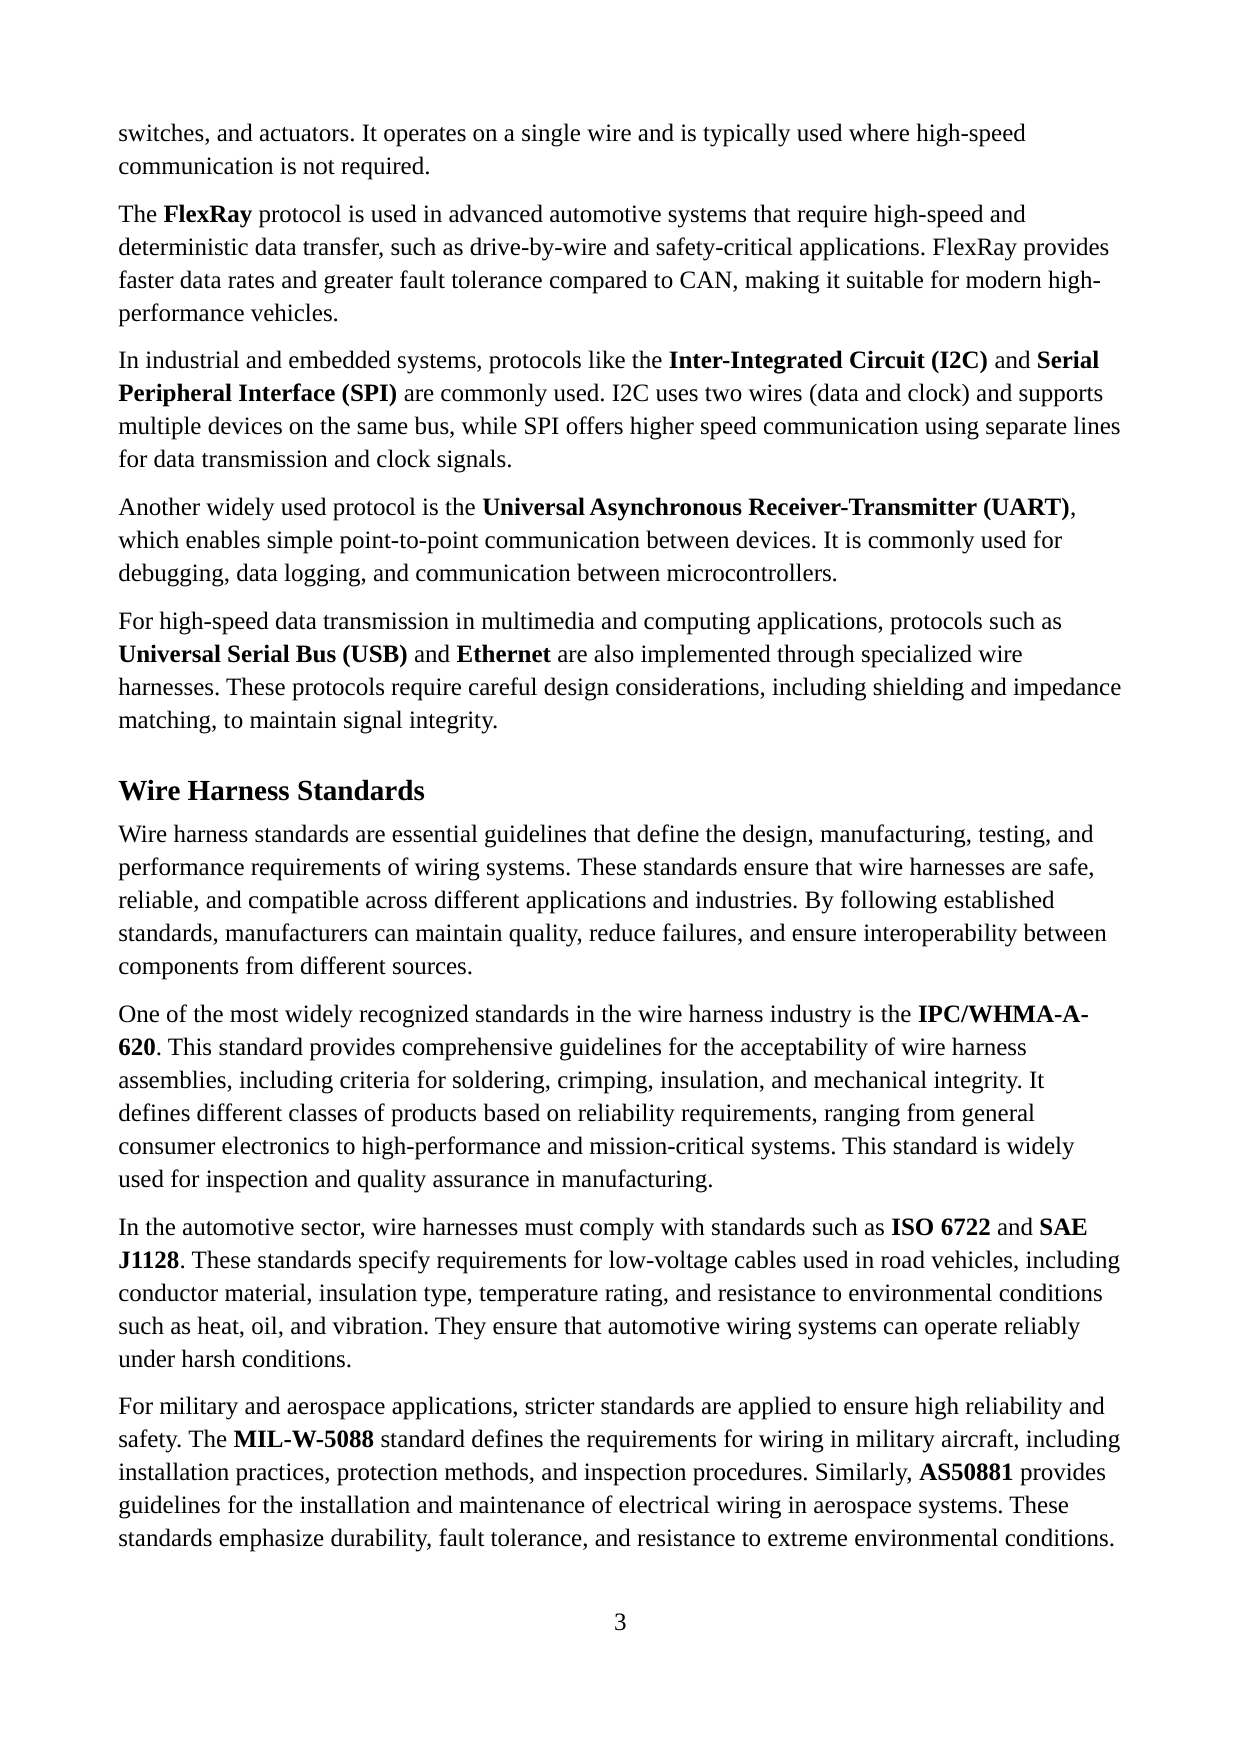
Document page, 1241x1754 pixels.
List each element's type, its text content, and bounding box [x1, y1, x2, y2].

text Wire harness standards are essential guidelines that define the design, manufacturing, testing, and performance requirements of wiring systems. These standards ensure that wire harnesses are safe, reliable, and compatible across different applications and industries. By following established standards, manufacturers can maintain quality, reduce failures, and ensure interoperability between components from different sources. [118, 819, 1122, 980]
text For military and aerospace applications, stricter standards are applied to ensure high reliability and safety. The MIL-W-5088 standard defines the requirements for wiring in military aircraft, including installation practices, protection methods, and inspection procedures. Similarly, AS50881 provides guidelines for the installation and maintenance of electrical wiring in aerospace systems. These standards emphasize durability, fault tolerance, and resistance to extreme environmental conditions. [118, 1391, 1122, 1552]
text For high-speed data transmission in multimedia and computing applications, protocols such as Universal Serial Bus (USB) and Ethernet are also implemented through specialized wire harnesses. These protocols require careful design considerations, including shielding and impedance matching, to maintain signal integrity. [118, 606, 1122, 733]
text In the automotive sector, wire harnesses must comply with standards such as ISO 6722 and SAE J1128. These standards specify requirements for low-voltage cables used in road vehicles, including conductor material, insulation type, temperature rating, and resistance to environmental conditions such as heat, oil, and vibration. They ensure that automotive wiring systems can operate reliably under harsh conditions. [118, 1212, 1122, 1372]
text Another widely used protocol is the Universal Asynchronous Receiver-Transmitter (UART), which enables simple point-to-point communication between devices. It is commonly used for debugging, data logging, and communication between microcontrollers. [118, 492, 1122, 587]
text One of the most widely recognized standards in the wire harness industry is the IPC/WHMA-A-620. This standard provides comprehensive guidelines for the acceptability of wire harness assemblies, including criteria for soldering, crimping, insulation, and mechanical integrity. It defines different classes of products based on reliability requirements, ranging from general consumer electronics to high-performance and mission-critical systems. This standard is widely used for inspection and quality assurance in manufacturing. [118, 999, 1122, 1193]
text In industrial and embedded systems, protocols like the Inter-Integrated Circuit (I2C) and Serial Peripheral Interface (SPI) are commonly used. I2C uses two wires (data and clock) and supports multiple devices on the same bus, while SPI offers higher speed communication using separate lines for data transmission and clock signals. [118, 345, 1122, 473]
subtitle Wire Harness Standards [118, 773, 1122, 807]
text The FlexRay protocol is used in advanced automotive systems that require high-speed and deterministic data transfer, such as drive-by-wire and safety-critical applications. FlexRay provides faster data rates and greater fault tolerance compared to CAN, making it suitable for modern high-performance vehicles. [118, 199, 1122, 327]
text switches, and actuators. It operates on a single wire and is typically used where high-speed communication is not required. [118, 118, 1122, 180]
